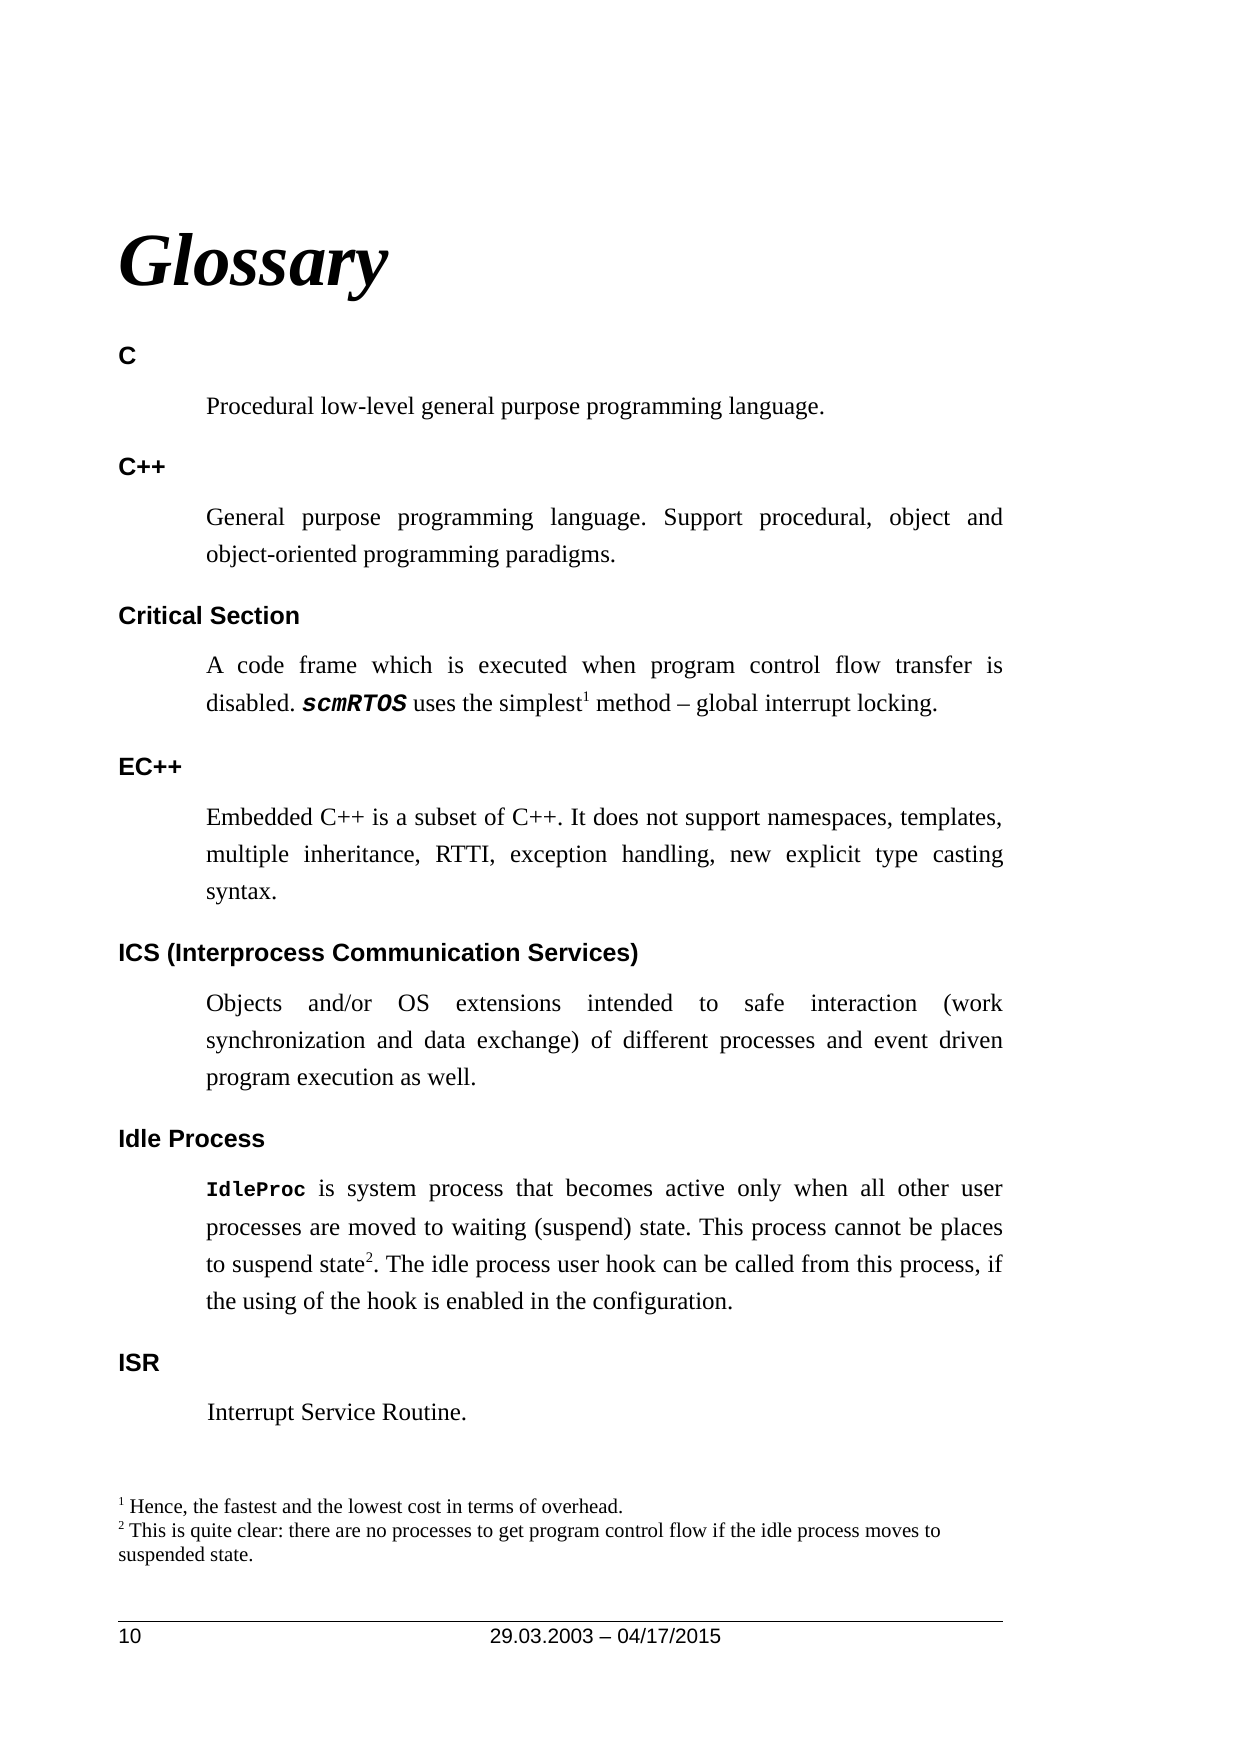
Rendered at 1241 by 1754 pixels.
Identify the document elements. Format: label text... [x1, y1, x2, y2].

text ICS (Interprocess Communication Services) [118, 938, 1004, 967]
text Hence, the fastest and the lowest cost in terms of overhead. [118, 1494, 1004, 1518]
text Critical Section [118, 601, 1004, 629]
text C++ [118, 452, 1004, 481]
text EC++ [118, 752, 1004, 781]
text C [118, 341, 1004, 370]
text Procedural low-level general purpose programming language. [206, 391, 1004, 419]
text Idle Process [118, 1124, 1004, 1152]
text Glossary [118, 215, 1004, 303]
text Objects and/or OS extensions intended to safe interaction (work synchronization and data exchange) of different processes and event driven program execution as well. [206, 988, 1004, 1091]
text Interrupt Service Routine. [118, 1397, 1004, 1426]
text General purpose programming language. Support procedural, object and object-oriented programming paradigms. [206, 502, 1004, 568]
text IdleProc is system process that becomes active only when all other user processes are moved to waiting (suspend) state. This process cannot be places to suspend state. The idle process user hook can be called from this process, if the using of the hook is enabled in the configuration. [206, 1173, 1004, 1315]
text Embedded C++ is a subset of C++. It does not support namespaces, templates, multiple inheritance, RTTI, exception handling, new explicit type casting syntax. [206, 802, 1004, 905]
text A code frame which is executed when program control flow transfer is disabled. scmRTOS uses the simplest method – global interrupt locking. [206, 651, 1004, 719]
text ISR [118, 1348, 1004, 1376]
text This is quite clear: there are no processes to get program control flow if the idle process moves to suspended state. [118, 1518, 1004, 1566]
